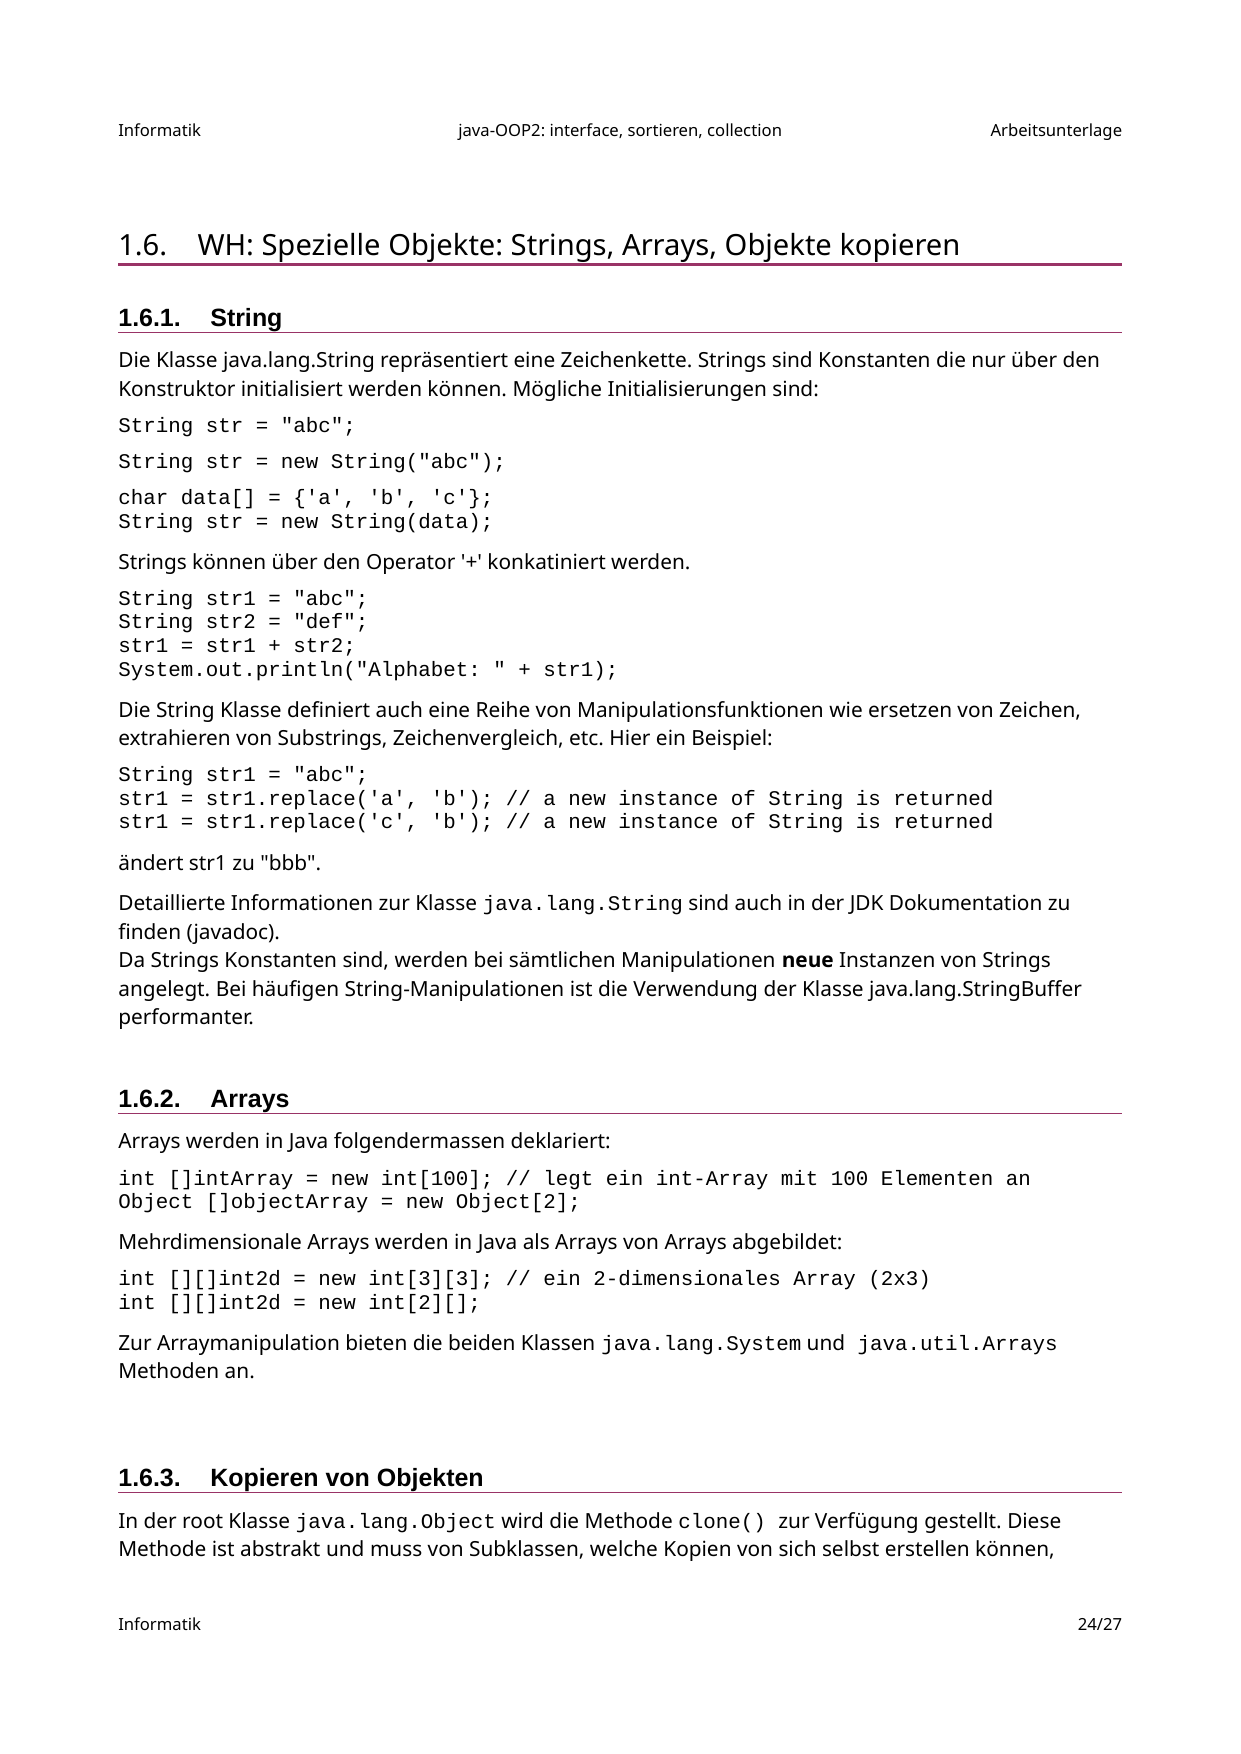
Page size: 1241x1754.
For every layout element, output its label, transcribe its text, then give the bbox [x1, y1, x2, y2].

text Detaillierte Informationen zur Klasse java.lang.String sind auch in der JDK Dokumentation zu finden (javadoc). [118, 888, 1122, 946]
text ändert str1 zu "bbb". [118, 848, 1122, 876]
text In der root Klasse java.lang.Object wird die Methode clone() zur Verfügung gestellt. Diese Methode ist abstrakt und muss von Subklassen, welche Kopien von sich selbst erstellen können, [118, 1506, 1122, 1563]
text Arrays werden in Java folgendermassen deklariert: [118, 1127, 1122, 1155]
text int []intArray = new int[100]; // legt ein int-Array mit 100 Elementen an Object []objectArray = new Object[2]; [118, 1167, 1122, 1215]
subtitle Kopieren von Objekten [118, 1463, 1122, 1492]
text Zur Arraymanipulation bieten die beiden Klassen java.lang.System und java.util.Arrays Methoden an. [118, 1328, 1122, 1385]
text String str = "abc"; [118, 415, 1122, 438]
subtitle Arrays [118, 1084, 1122, 1113]
text Strings können über den Operator '+' konkatiniert werden. [118, 547, 1122, 575]
text Die Klasse java.lang.String repräsentiert eine Zeichenkette. Strings sind Konstanten die nur über den Konstruktor initialisiert werden können. Mögliche Initialisierungen sind: [118, 345, 1122, 402]
text Die String Klasse definiert auch eine Reihe von Manipulationsfunktionen wie ersetzen von Zeichen, extrahieren von Substrings, Zeichenvergleich, etc. Hier ein Beispiel: [118, 695, 1122, 752]
text Mehrdimensionale Arrays werden in Java als Arrays von Arrays abgebildet: [118, 1227, 1122, 1256]
text char data[] = {'a', 'b', 'c'}; String str = new String(data); [118, 487, 1122, 534]
text int [][]int2d = new int[3][3]; // ein 2-dimensionales Array (2x3) int [][]int2d = new int[2][]; [118, 1268, 1122, 1316]
text String str = new String("abc"); [118, 451, 1122, 474]
subtitle WH: Spezielle Objekte: Strings, Arrays, Objekte kopieren [118, 224, 1122, 263]
text String str1 = "abc"; String str2 = "def"; str1 = str1 + str2; System.out.println("Alphabet: " + str1); [118, 588, 1122, 682]
text String str1 = "abc"; str1 = str1.replace('a', 'b'); // a new instance of String is returned str1 = str1.replace('c', 'b'); // a new instance of String is returned [118, 764, 1122, 835]
subtitle String [118, 303, 1122, 332]
text Da Strings Konstanten sind, werden bei sämtlichen Manipulationen neue Instanzen von Strings angelegt. Bei häufigen String-Manipulationen ist die Verwendung der Klasse java.lang.StringBuffer performanter. [118, 946, 1122, 1031]
